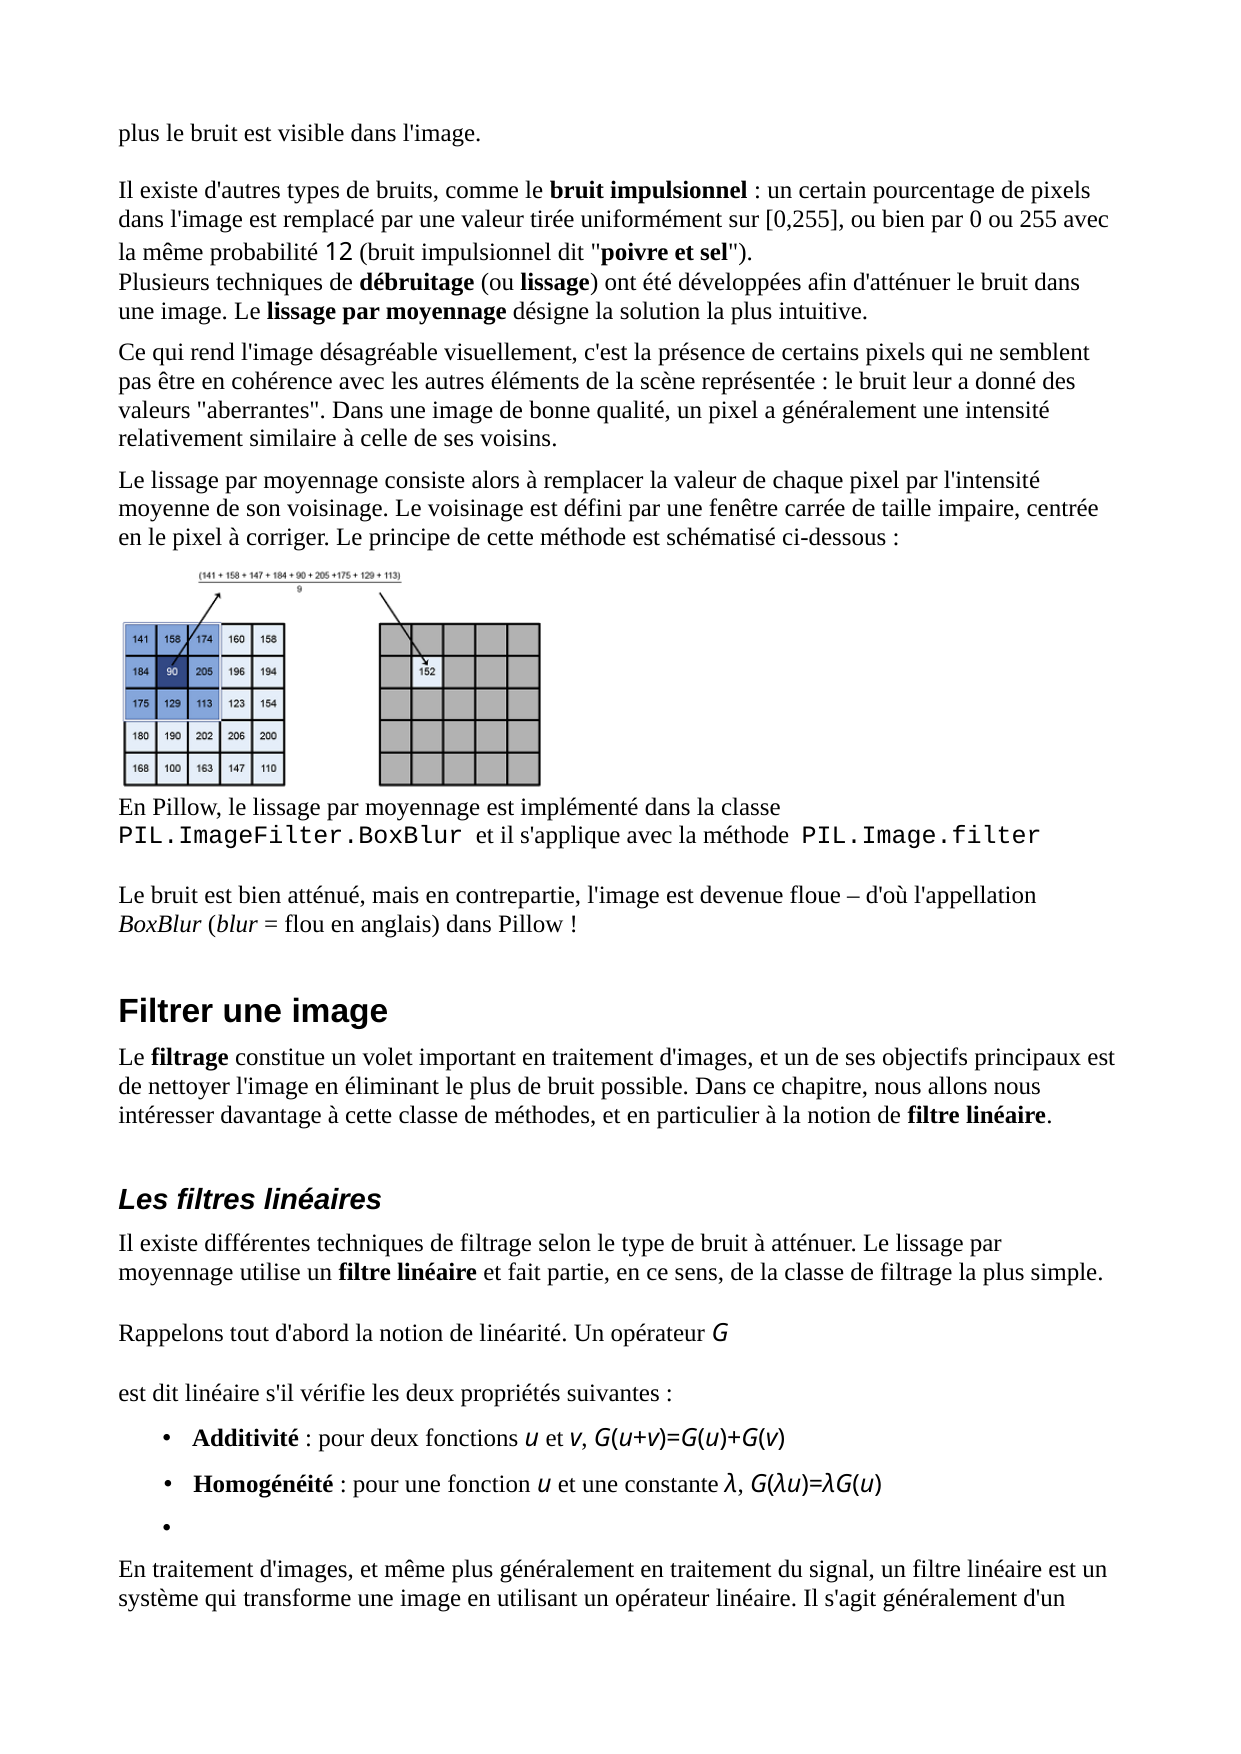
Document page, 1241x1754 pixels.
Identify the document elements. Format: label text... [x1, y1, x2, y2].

text Il existe d'autres types de bruits, comme le bruit impulsionnel : un certain pourcentage de pixels dans l'image est remplacé par une valeur tirée uniformément sur [0,255], ou bien par 0 ou 255 avec la même probabilité 12 (bruit impulsionnel dit "poivre et sel"). [118, 176, 1122, 267]
text Le filtrage constitue un volet important en traitement d'images, et un de ses objectifs principaux est de nettoyer l'image en éliminant le plus de bruit possible. Dans ce chapitre, nous allons nous intéresser davantage à cette classe de méthodes, et en particulier à la notion de filtre linéaire. [118, 1042, 1122, 1129]
subtitle Les filtres linéaires [118, 1182, 1122, 1216]
text est dit linéaire s'il vérifie les deux propriétés suivantes : [118, 1378, 1122, 1407]
list Homogénéité : pour une fonction u et une constante λ, G(λu)=λG(u) [164, 1466, 1122, 1500]
text Le bruit est bien atténué, mais en contrepartie, l'image est devenue floue – d'où l'appellation BoxBlur (blur = flou en anglais) dans Pillow ! [118, 880, 1122, 937]
text Ce qui rend l'image désagréable visuellement, c'est la présence de certains pixels qui ne semblent pas être en cohérence avec les autres éléments de la scène représentée : le bruit leur a donné des valeurs "aberrantes". Dans une image de bonne qualité, un pixel a généralement une intensité relativement similaire à celle de ses voisins. [118, 337, 1122, 452]
text Rappelons tout d'abord la notion de linéarité. Un opérateur G [118, 1315, 1122, 1349]
text Plusieurs techniques de débruitage (ou lissage) ont été développées afin d'atténuer le bruit dans une image. Le lissage par moyennage désigne la solution la plus intuitive. [118, 267, 1122, 325]
subtitle Filtrer une image [118, 991, 1122, 1030]
list Additivité : pour deux fonctions u et v, G(u+v)=G(u)+G(v) [162, 1419, 1122, 1453]
text En Pillow, le lissage par moyennage est implémenté dans la classe PIL.ImageFilter.BoxBlur et il s'applique avec la méthode PIL.Image.filter [118, 792, 1122, 851]
text plus le bruit est visible dans l'image. [118, 118, 1122, 147]
text Le lissage par moyennage consiste alors à remplacer la valeur de chaque pixel par l'intensité moyenne de son voisinage. Le voisinage est défini par une fenêtre carrée de taille impaire, centrée en le pixel à corriger. Le principe de cette méthode est schématisé ci-dessous : [118, 465, 1122, 551]
text En traitement d'images, et même plus généralement en traitement du signal, un filtre linéaire est un système qui transforme une image en utilisant un opérateur linéaire. Il s'agit généralement d'un [118, 1554, 1122, 1611]
text Il existe différentes techniques de filtrage selon le type de bruit à atténuer. Le lissage par moyennage utilise un filtre linéaire et fait partie, en ce sens, de la classe de filtrage la plus simple. [118, 1228, 1122, 1286]
